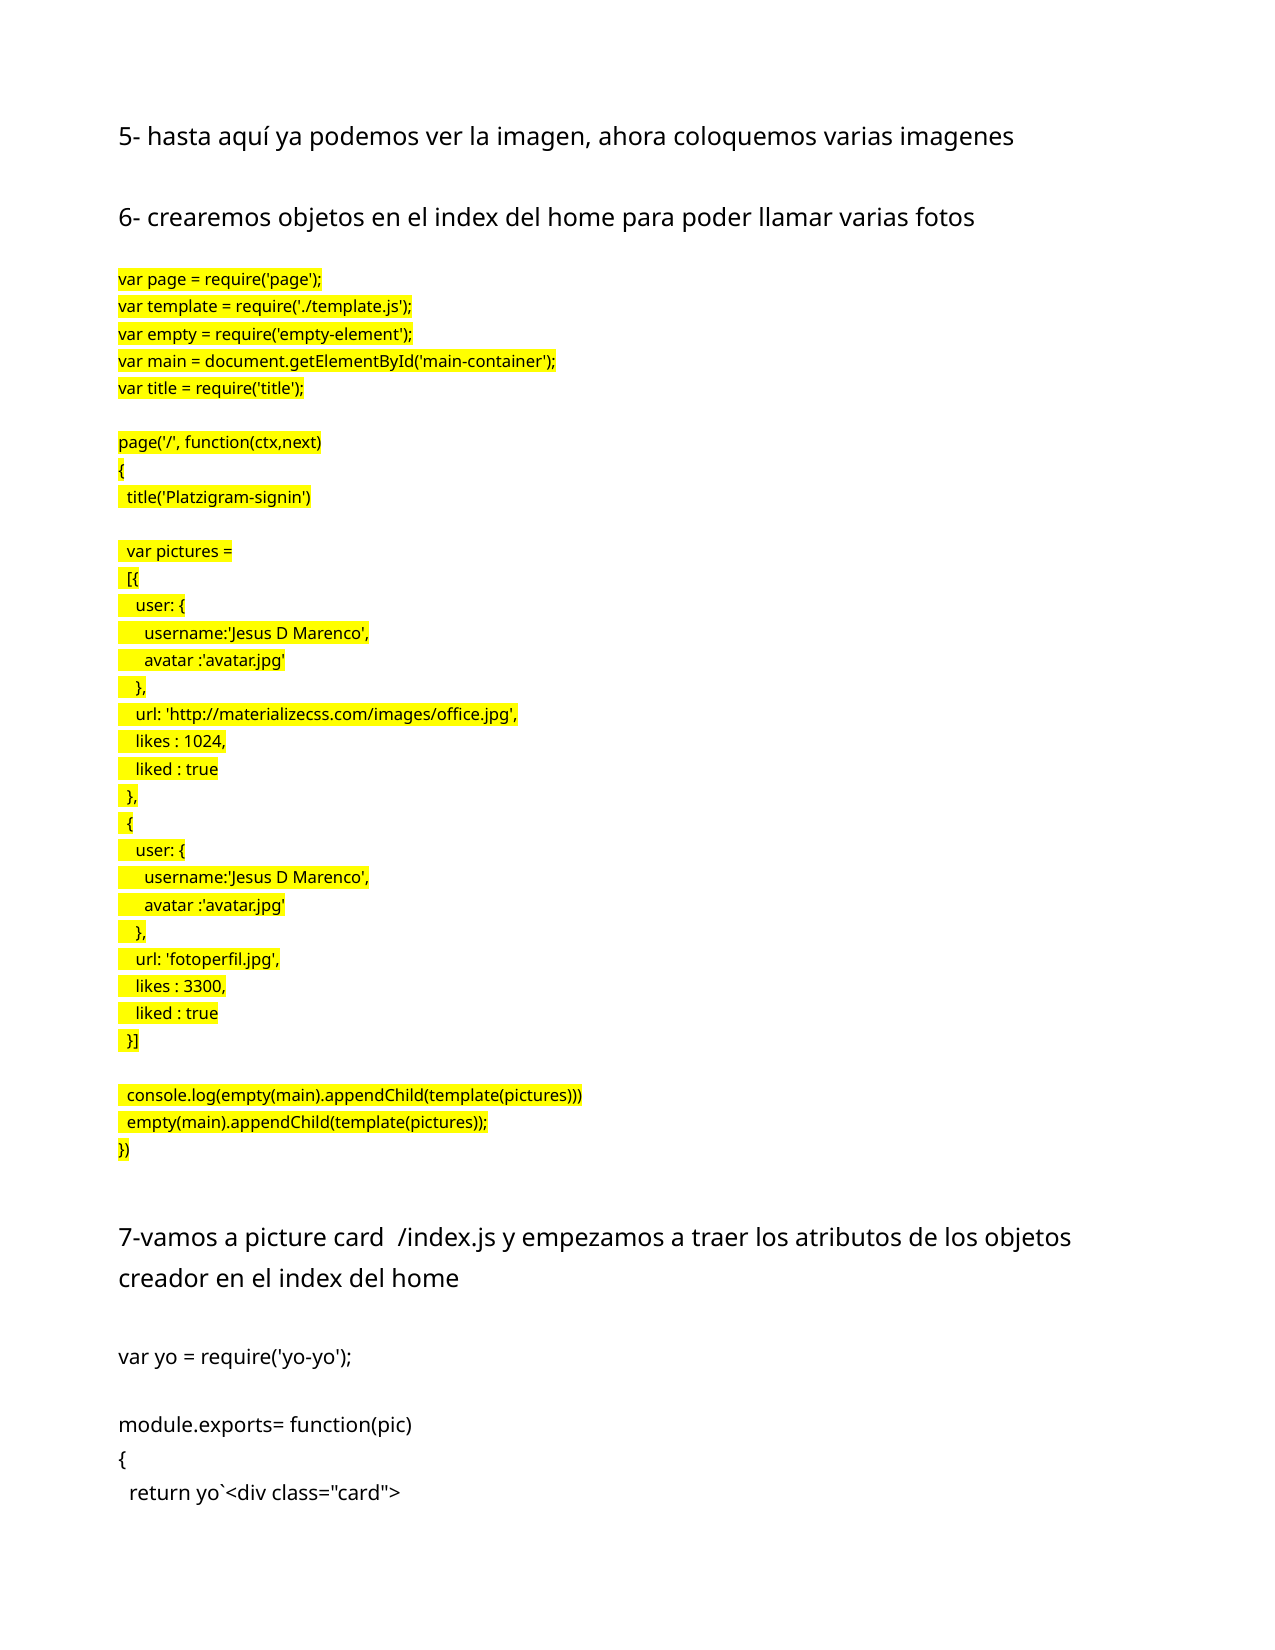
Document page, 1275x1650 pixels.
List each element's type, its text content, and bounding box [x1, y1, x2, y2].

text var pictures = [118, 540, 1157, 562]
text }) [118, 1138, 1157, 1161]
text 5- hasta aquí ya podemos ver la imagen, ahora coloquemos varias imagenes [118, 118, 1157, 152]
text var yo = require('yo-yo'); [118, 1342, 1157, 1370]
text var page = require('page'); [118, 268, 1157, 291]
text 7-vamos a picture card /index.js y empezamos a traer los atributos de los objetos creador en el index del home [118, 1219, 1157, 1294]
text page('/', function(ctx,next) [118, 431, 1157, 454]
text return yo`<div class="card"> [118, 1478, 1157, 1507]
text liked : true [118, 757, 1157, 780]
text var template = require('./template.js'); [118, 295, 1157, 318]
text console.log(empty(main).appendChild(template(pictures))) [118, 1083, 1157, 1106]
text avatar :'avatar.jpg' [118, 648, 1157, 671]
text }, [118, 676, 1157, 698]
text }] [118, 1029, 1157, 1052]
text url: 'fotoperfil.jpg', [118, 947, 1157, 970]
text title('Platzigram-signin') [118, 485, 1157, 508]
text }, [118, 920, 1157, 943]
text url: 'http://materializecss.com/images/office.jpg', [118, 703, 1157, 726]
text user: { [118, 839, 1157, 861]
text var empty = require('empty-element'); [118, 322, 1157, 345]
text { [118, 1444, 1157, 1472]
text username:'Jesus D Marenco', [118, 621, 1157, 644]
text { [118, 458, 1157, 481]
text 6- crearemos objetos en el index del home para poder llamar varias fotos [118, 200, 1157, 234]
text likes : 1024, [118, 730, 1157, 753]
text module.exports= function(pic) [118, 1410, 1157, 1438]
text liked : true [118, 1002, 1157, 1024]
text { [118, 812, 1157, 834]
text avatar :'avatar.jpg' [118, 893, 1157, 916]
text empty(main).appendChild(template(pictures)); [118, 1111, 1157, 1133]
text }, [118, 784, 1157, 807]
text [{ [118, 567, 1157, 589]
text username:'Jesus D Marenco', [118, 866, 1157, 889]
text likes : 3300, [118, 975, 1157, 997]
text var main = document.getElementById('main-container'); [118, 349, 1157, 372]
text var title = require('title'); [118, 377, 1157, 399]
text user: { [118, 594, 1157, 617]
